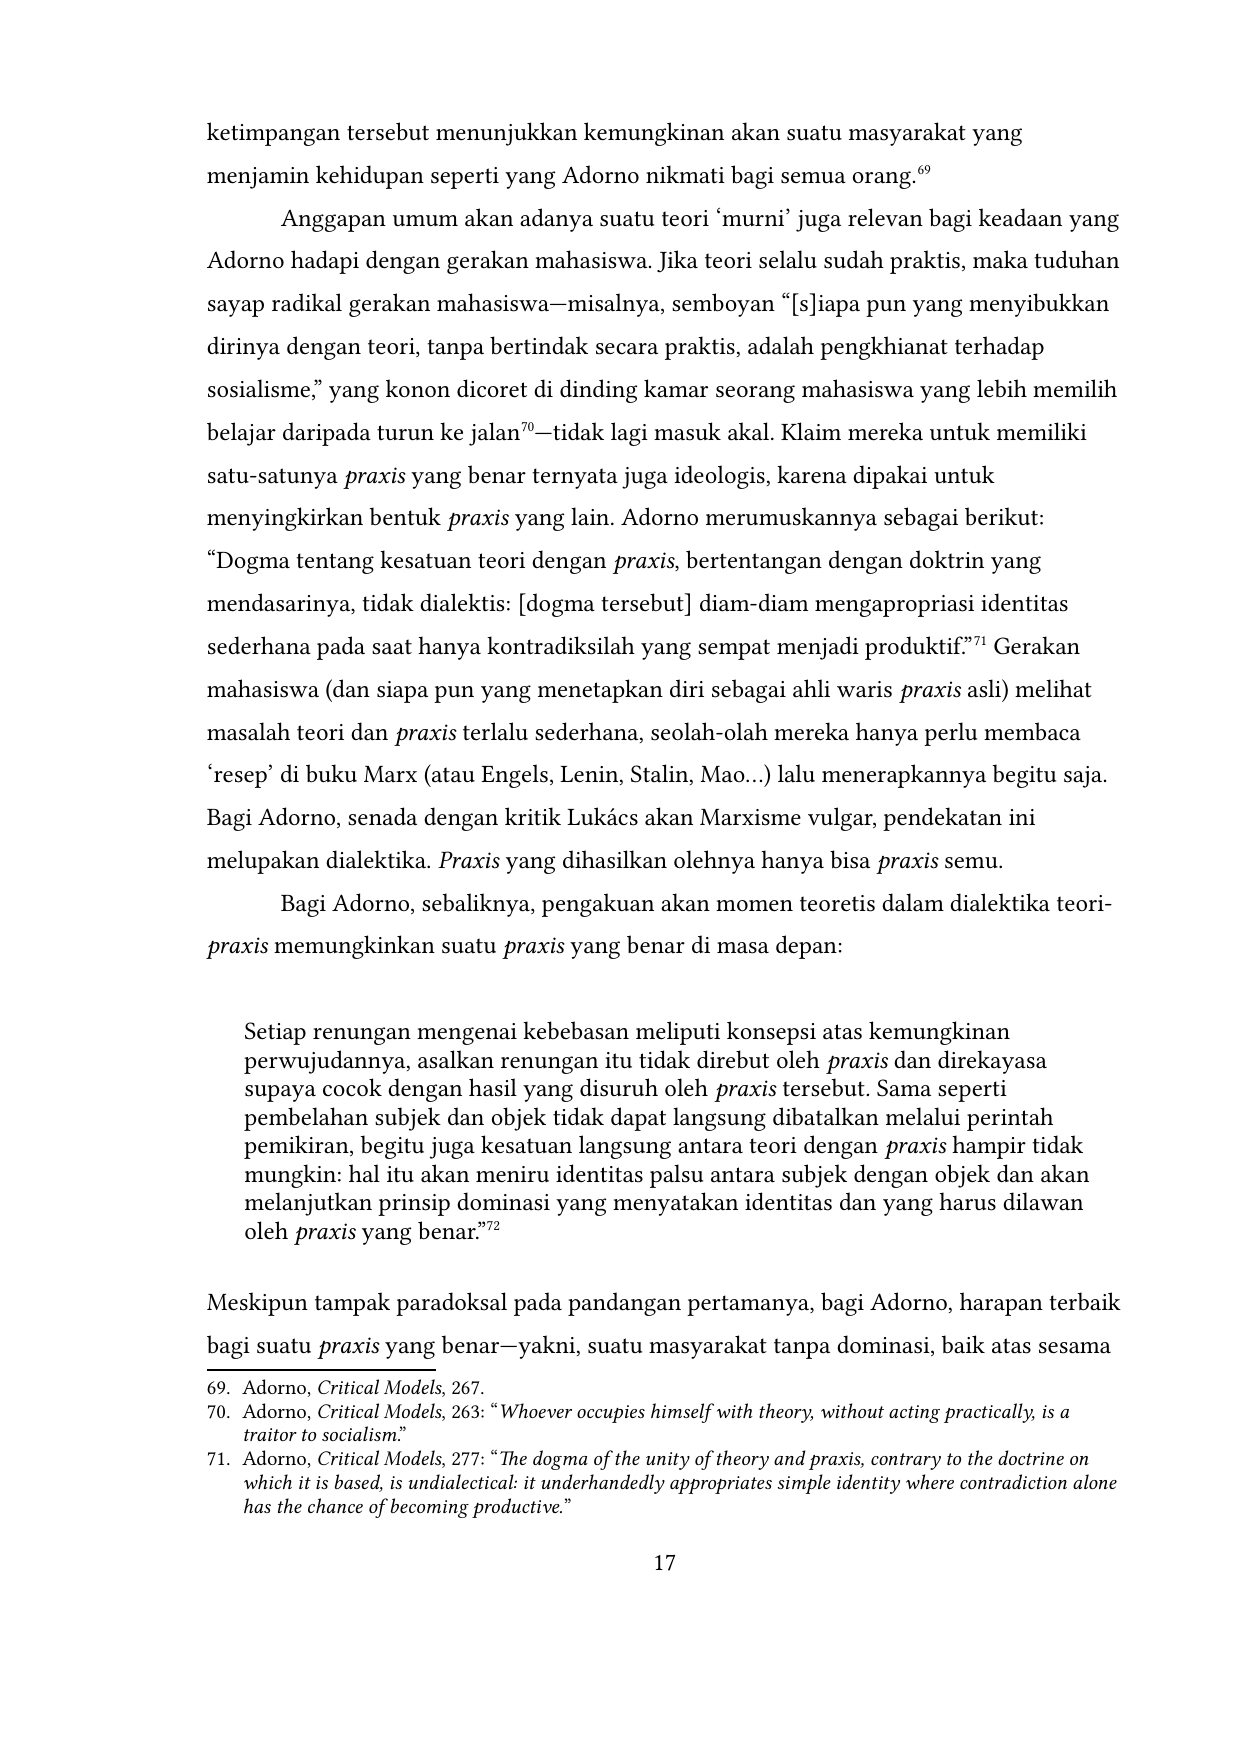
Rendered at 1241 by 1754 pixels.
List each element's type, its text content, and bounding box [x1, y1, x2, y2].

text Anggapan umum akan adanya suatu teori ‘murni’ juga relevan bagi keadaan yang Adorno hadapi dengan gerakan mahasiswa. Jika teori selalu sudah praktis, maka tuduhan sayap radikal gerakan mahasiswa—misalnya, semboyan “[s]iapa pun yang menyibukkan dirinya dengan teori, tanpa bertindak secara praktis, adalah pengkhianat terhadap sosialisme,” yang konon dicoret di dinding kamar seorang mahasiswa yang lebih memilih belajar daripada turun ke jalan—tidak lagi masuk akal. Klaim mereka untuk memiliki satu-satunya praxis yang benar ternyata juga ideologis, karena dipakai untuk menyingkirkan bentuk praxis yang lain. Adorno merumuskannya sebagai berikut: “Dogma tentang kesatuan teori dengan praxis, bertentangan dengan doktrin yang mendasarinya, tidak dialektis: [dogma tersebut] diam-diam mengapropriasi identitas sederhana pada saat hanya kontradiksilah yang sempat menjadi produktif.” Gerakan mahasiswa (dan siapa pun yang menetapkan diri sebagai ahli waris praxis asli) melihat masalah teori dan praxis terlalu sederhana, seolah-olah mereka hanya perlu membaca ‘resep’ di buku Marx (atau Engels, Lenin, Stalin, Mao...) lalu menerapkannya begitu saja. Bagi Adorno, senada dengan kritik Lukács akan Marxisme vulgar, pendekatan ini melupakan dialektika. Praxis yang dihasilkan olehnya hanya bisa praxis semu. [207, 204, 1122, 874]
text Adorno, Critical Models, 277: “The dogma of the unity of theory and praxis, contrary to the doctrine on which it is based, is undialectical: it underhandedly appropriates simple identity where contradiction alone has the chance of becoming productive.” [207, 1447, 1122, 1518]
text ketimpangan tersebut menunjukkan kemungkinan akan suatu masyarakat yang menjamin kehidupan seperti yang Adorno nikmati bagi semua orang. [207, 118, 1122, 189]
text Bagi Adorno, sebaliknya, pengakuan akan momen teoretis dalam dialektika teori-praxis memungkinkan suatu praxis yang benar di masa depan: [207, 889, 1122, 960]
text Setiap renungan mengenai kebebasan meliputi konsepsi atas kemungkinan perwujudannya, asalkan renungan itu tidak direbut oleh praxis dan direkayasa supaya cocok dengan hasil yang disuruh oleh praxis tersebut. Sama seperti pembelahan subjek dan objek tidak dapat langsung dibatalkan melalui perintah pemikiran, begitu juga kesatuan langsung antara teori dengan praxis hampir tidak mungkin: hal itu akan meniru identitas palsu antara subjek dengan objek dan akan melanjutkan prinsip dominasi yang menyatakan identitas dan yang harus dilawan oleh praxis yang benar.” [244, 1017, 1122, 1246]
text Adorno, Critical Models, 267. [207, 1376, 1122, 1399]
text Adorno, Critical Models, 263: “Whoever occupies himself with theory, without acting practically, is a traitor to socialism.” [207, 1399, 1122, 1447]
text Meskipun tampak paradoksal pada pandangan pertamanya, bagi Adorno, harapan terbaik bagi suatu praxis yang benar—yakni, suatu masyarakat tanpa dominasi, baik atas sesama [207, 1288, 1122, 1360]
